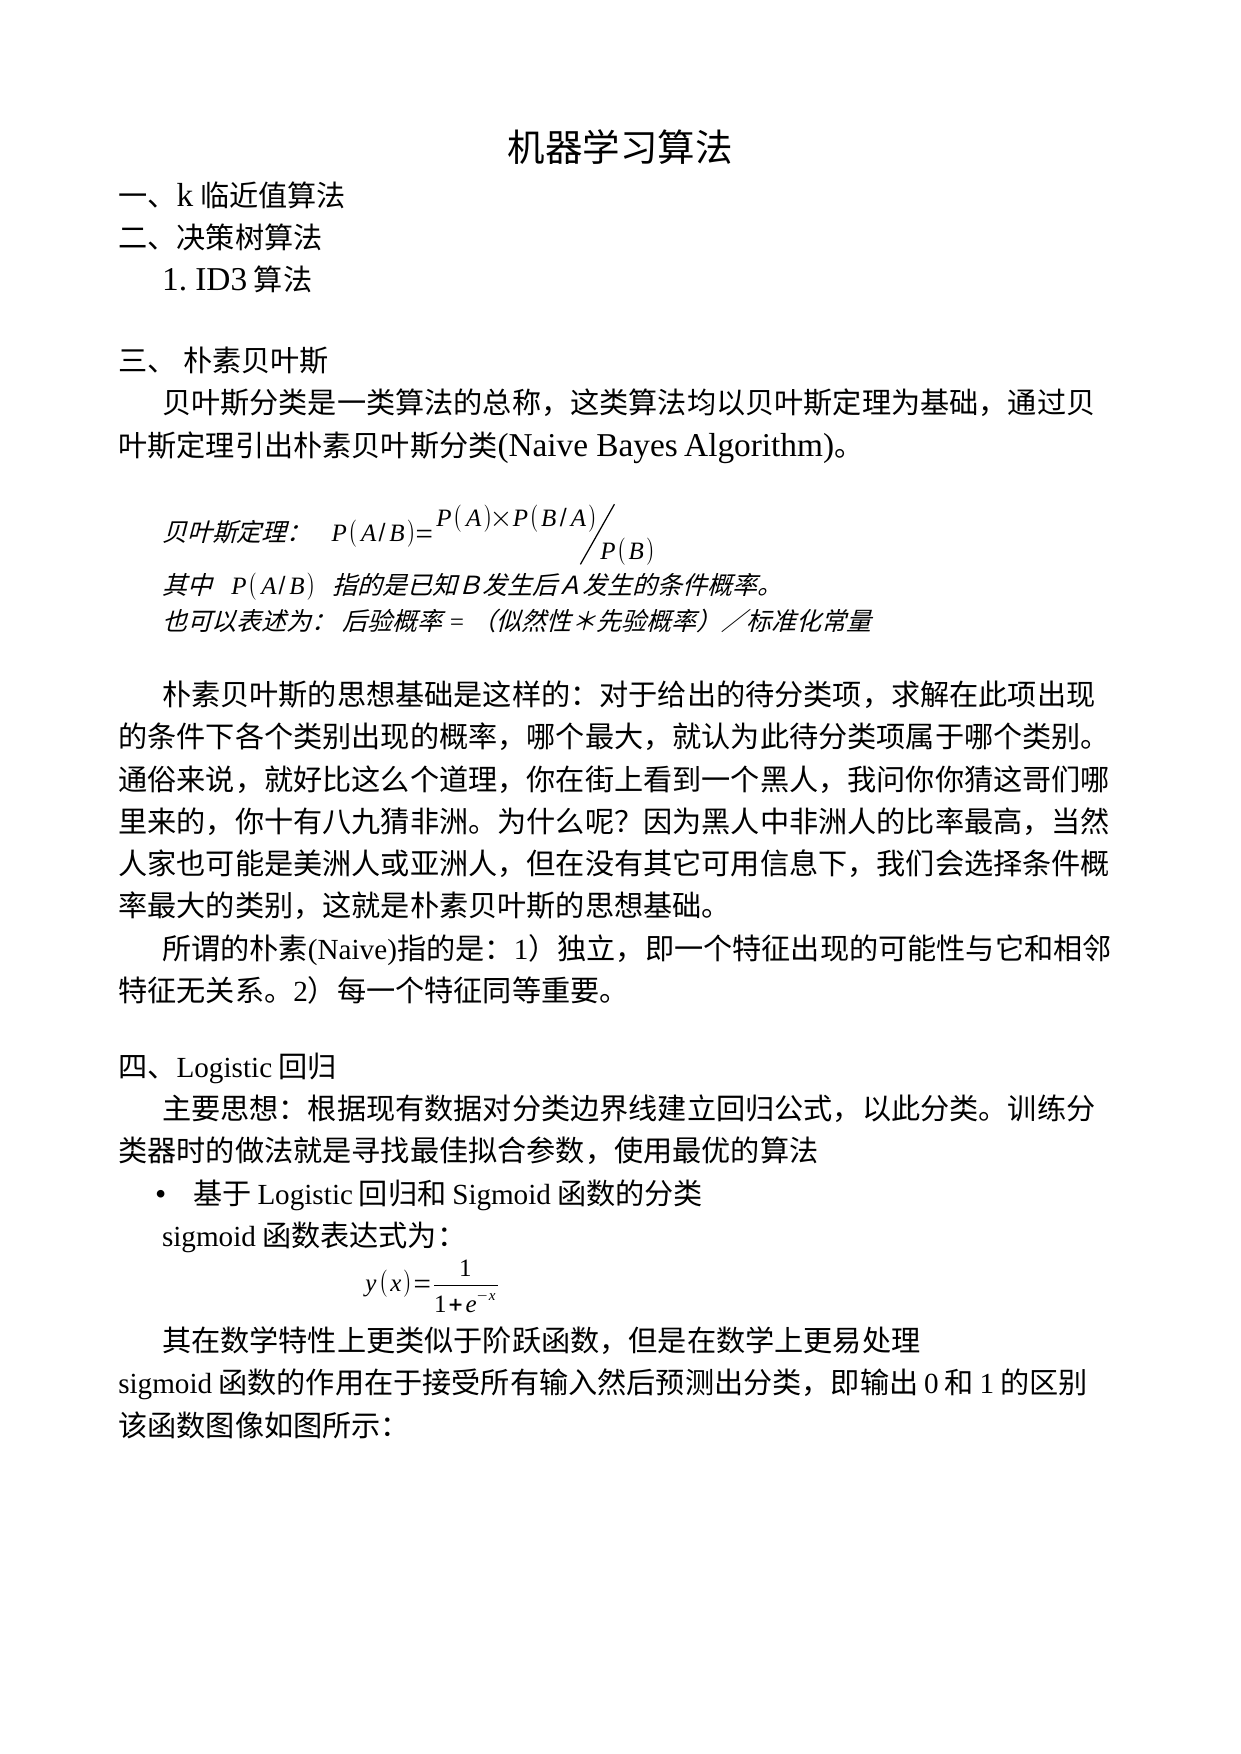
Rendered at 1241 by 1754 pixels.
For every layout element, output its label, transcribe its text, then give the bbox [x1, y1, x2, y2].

text 1. ID3算法 [118, 257, 1122, 299]
text 贝叶斯分类是一类算法的总称，这类算法均以贝叶斯定理为基础，通过贝叶斯定理引出朴素贝叶斯分类(Naive Bayes Algorithm)。 [118, 380, 1122, 464]
text 四、Logistic回归 [118, 1043, 1122, 1086]
text sigmoid函数的作用在于接受所有输入然后预测出分类，即输出0和1的区别 [118, 1360, 1122, 1402]
text sigmoid函数表达式为： [118, 1213, 1122, 1255]
text 二、决策树算法 [118, 215, 1122, 257]
text 一、k临近值算法 [118, 172, 1122, 215]
list 基于Logistic回归和Sigmoid函数的分类 [156, 1170, 1122, 1213]
text 机器学习算法 [118, 118, 1122, 172]
text 所谓的朴素(Naive)指的是：1）独立，即一个特征出现的可能性与它和相邻特征无关系。2）每一个特征同等重要。 [118, 925, 1122, 1010]
text 其在数学特性上更类似于阶跃函数，但是在数学上更易处理 [118, 1317, 1122, 1360]
text 其中指的是已知Ｂ发生后Ａ发生的条件概率。 [118, 566, 1122, 602]
text 三、 朴素贝叶斯 [118, 338, 1122, 380]
text 该函数图像如图所示： [118, 1402, 1122, 1444]
text 主要思想：根据现有数据对分类边界线建立回归公式，以此分类。训练分类器时的做法就是寻找最佳拟合参数，使用最优的算法 [118, 1086, 1122, 1170]
text 贝叶斯定理： [118, 503, 1122, 566]
text 朴素贝叶斯的思想基础是这样的：对于给出的待分类项，求解在此项出现的条件下各个类别出现的概率，哪个最大，就认为此待分类项属于哪个类别。通俗来说，就好比这么个道理，你在街上看到一个黑人，我问你你猜这哥们哪里来的，你十有八九猜非洲。为什么呢？因为黑人中非洲人的比率最高，当然人家也可能是美洲人或亚洲人，但在没有其它可用信息下，我们会选择条件概率最大的类别，这就是朴素贝叶斯的思想基础。 [118, 672, 1122, 925]
text 也可以表述为： 后验概率 = （似然性＊先验概率）／标准化常量 [118, 602, 1122, 638]
